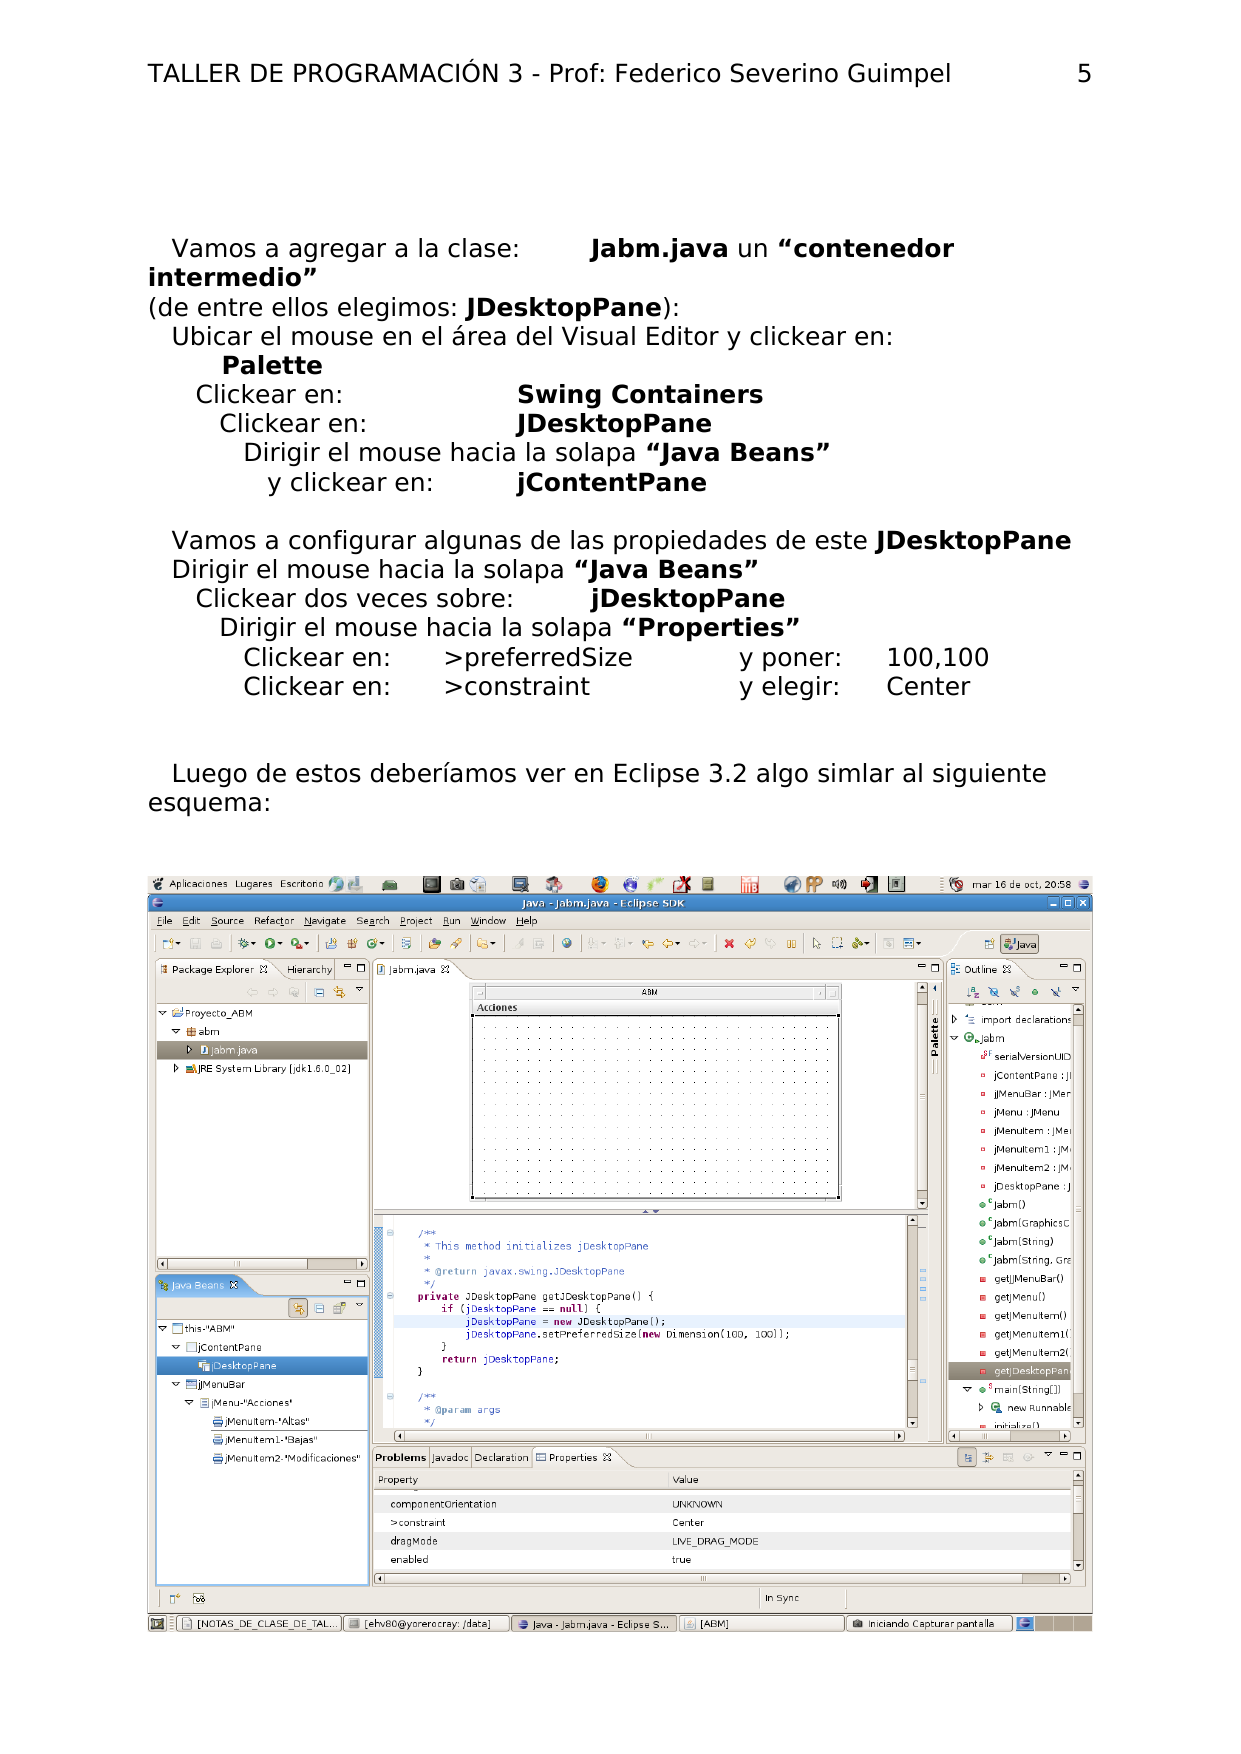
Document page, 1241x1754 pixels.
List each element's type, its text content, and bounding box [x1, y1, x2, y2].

text Dirigir el mouse hacia la solapa “Properties” [148, 613, 1093, 643]
text Vamos a agregar a la clase: Jabm.java un “contenedor intermedio” [148, 234, 1093, 293]
text Clickear en: JDesktopPane [148, 409, 1093, 438]
text Dirigir el mouse hacia la solapa “Java Beans” [148, 438, 1093, 468]
text (de entre ellos elegimos: JDesktopPane): [148, 293, 1093, 322]
text Clickear dos veces sobre: jDesktopPane [148, 584, 1093, 613]
text Luego de estos deberíamos ver en Eclipse 3.2 algo simlar al siguiente esquema: [148, 759, 1093, 818]
text Vamos a configurar algunas de las propiedades de este JDesktopPane [148, 526, 1093, 555]
text Ubicar el mouse en el área del Visual Editor y clickear en: Palette [148, 322, 1093, 380]
text Clickear en: >constraint y elegir: Center [148, 672, 1093, 701]
text Clickear en: Swing Containers [148, 380, 1093, 409]
text y clickear en: jContentPane [148, 468, 1093, 497]
text Dirigir el mouse hacia la solapa “Java Beans” [148, 555, 1093, 584]
text Clickear en: >preferredSize y poner: 100,100 [148, 643, 1093, 672]
picture [147, 876, 1093, 1632]
